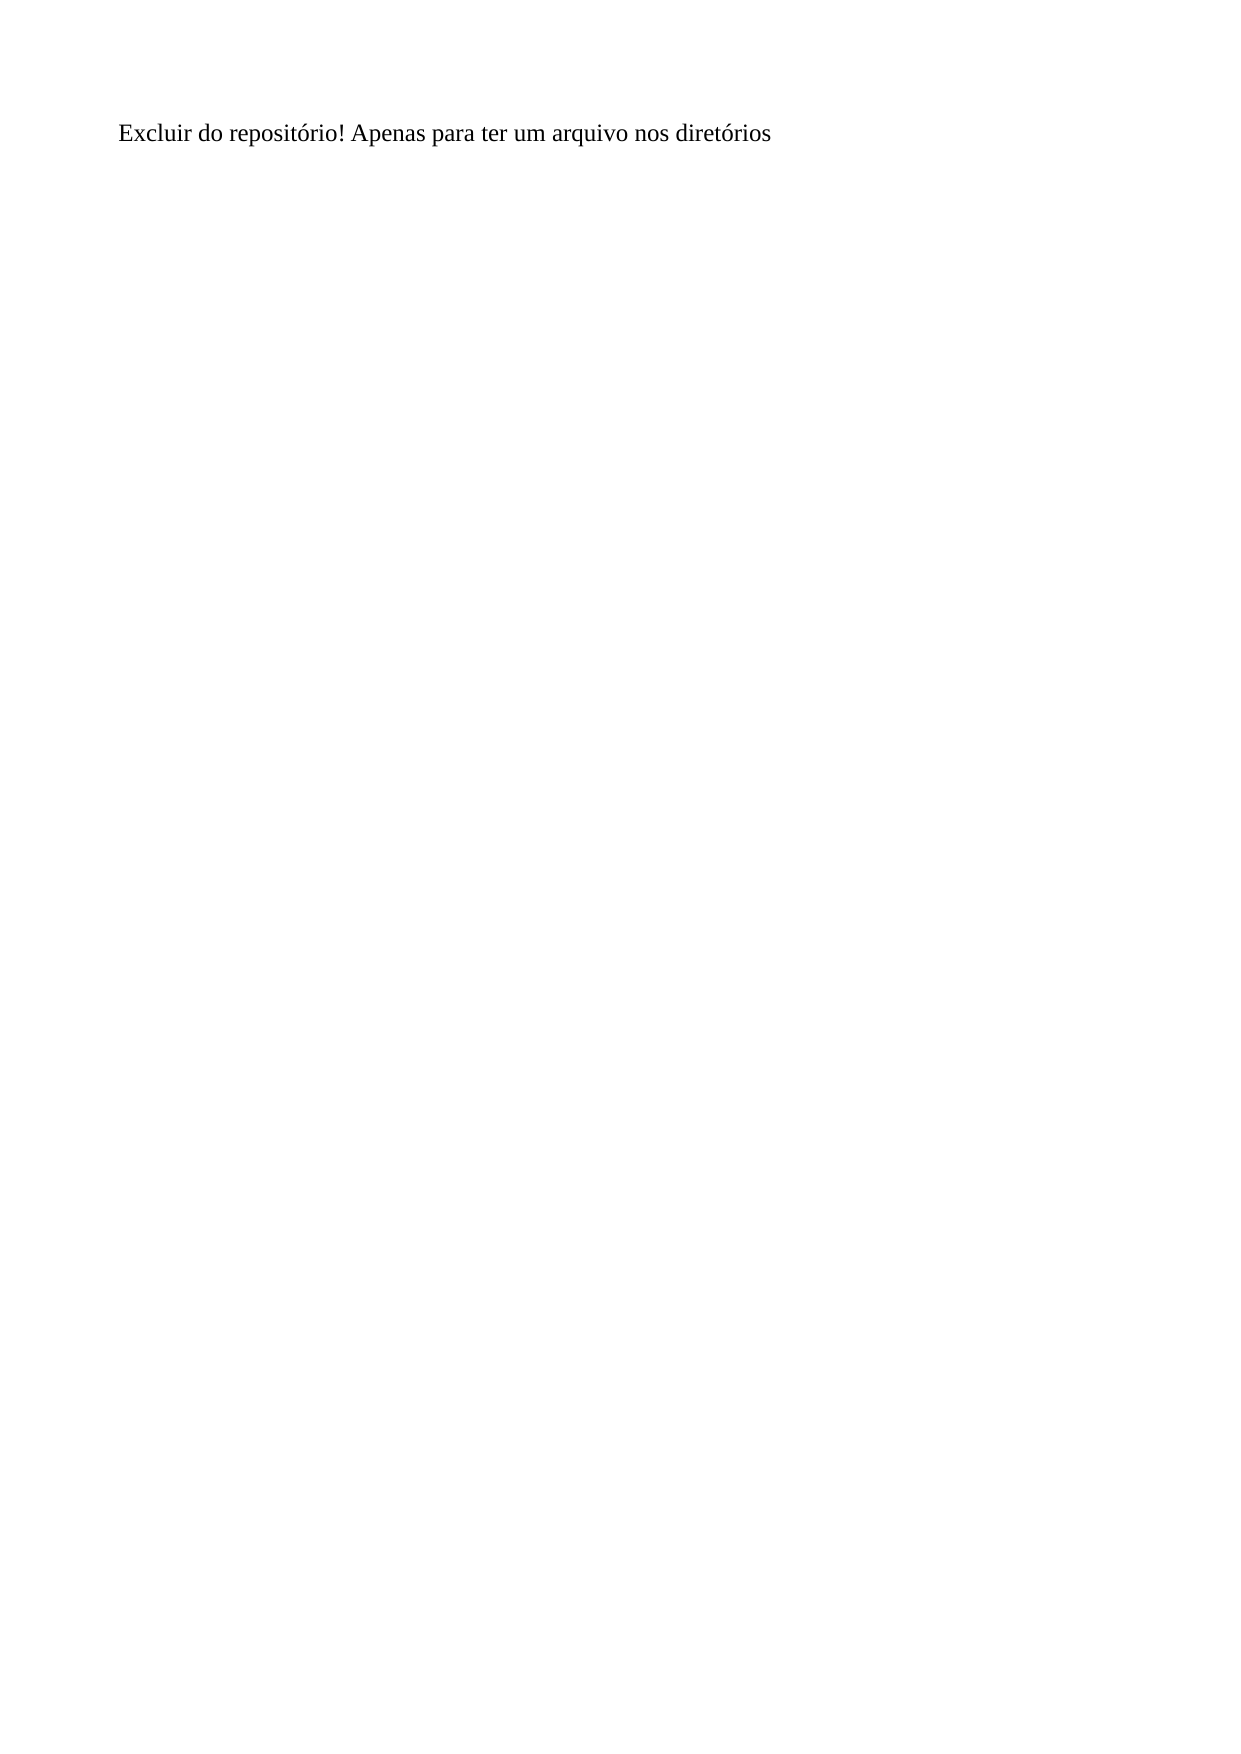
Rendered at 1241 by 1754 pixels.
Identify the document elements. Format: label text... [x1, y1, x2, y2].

text Excluir do repositório! Apenas para ter um arquivo nos diretórios [118, 118, 1122, 147]
